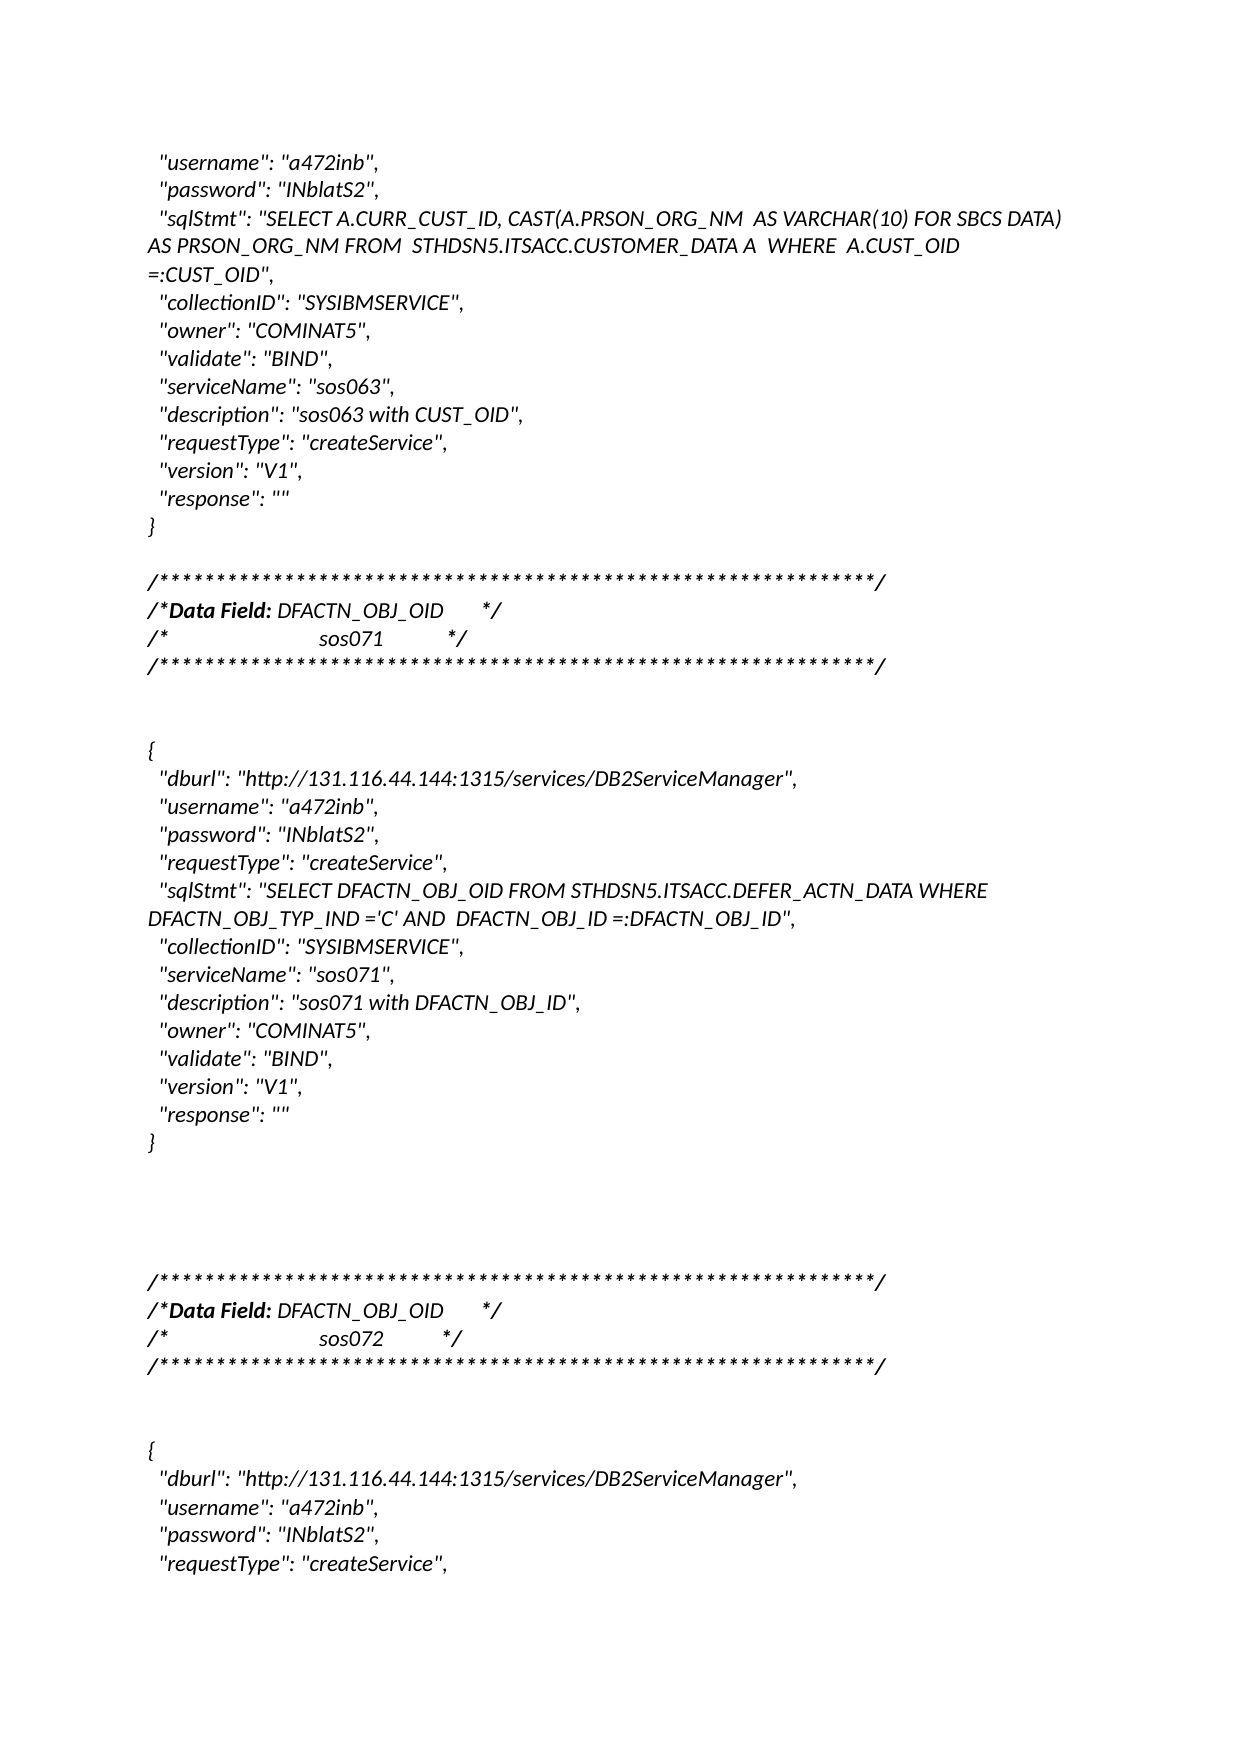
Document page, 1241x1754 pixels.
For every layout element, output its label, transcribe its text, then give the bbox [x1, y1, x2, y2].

text "validate": "BIND", [148, 344, 1093, 372]
text "username": "a472inb", [148, 1493, 1093, 1521]
text "response": "" [148, 484, 1093, 512]
text "sqlStmt": "SELECT A.CURR_CUST_ID, CAST(A.PRSON_ORG_NM AS VARCHAR(10) FOR SBCS DATA) AS PRSON_ORG_NM FROM STHDSN5.ITSACC.CUSTOMER_DATA A WHERE A.CUST_OID =:CUST_OID", [148, 204, 1093, 288]
text "password": "INblatS2", [148, 820, 1093, 848]
text "collectionID": "SYSIBMSERVICE", [148, 288, 1093, 316]
text "dburl": "http://131.116.44.144:1315/services/DB2ServiceManager", [148, 764, 1093, 792]
text "requestType": "createService", [148, 428, 1093, 456]
text /*Data Field: DFACTN_OBJ_OID */ [148, 1296, 1093, 1324]
text /* sos071 */ [148, 624, 1093, 652]
text /* sos072 */ [148, 1324, 1093, 1352]
text "validate": "BIND", [148, 1044, 1093, 1072]
text /***************************************************************/ [148, 568, 1093, 596]
text "response": "" [148, 1100, 1093, 1128]
text "owner": "COMINAT5", [148, 316, 1093, 344]
text } [148, 1128, 1093, 1156]
text "sqlStmt": "SELECT DFACTN_OBJ_OID FROM STHDSN5.ITSACC.DEFER_ACTN_DATA WHERE DFACTN_OBJ_TYP_IND ='C' AND DFACTN_OBJ_ID =:DFACTN_OBJ_ID", [148, 876, 1093, 932]
text "version": "V1", [148, 1072, 1093, 1100]
text "requestType": "createService", [148, 1549, 1093, 1577]
text { [148, 736, 1093, 764]
text "serviceName": "sos063", [148, 372, 1093, 400]
text "version": "V1", [148, 456, 1093, 484]
text { [148, 1437, 1093, 1464]
text /***************************************************************/ [148, 652, 1093, 680]
text "collectionID": "SYSIBMSERVICE", [148, 932, 1093, 960]
text "description": "sos071 with DFACTN_OBJ_ID", [148, 988, 1093, 1016]
text /***************************************************************/ [148, 1352, 1093, 1381]
text "password": "INblatS2", [148, 1521, 1093, 1549]
text /*Data Field: DFACTN_OBJ_OID */ [148, 596, 1093, 624]
text "requestType": "createService", [148, 848, 1093, 876]
text "description": "sos063 with CUST_OID", [148, 400, 1093, 428]
text "username": "a472inb", [148, 792, 1093, 820]
text "owner": "COMINAT5", [148, 1016, 1093, 1044]
text "dburl": "http://131.116.44.144:1315/services/DB2ServiceManager", [148, 1464, 1093, 1493]
text /***************************************************************/ [148, 1268, 1093, 1296]
text "password": "INblatS2", [148, 176, 1093, 204]
text "username": "a472inb", [148, 148, 1093, 176]
text } [148, 512, 1093, 540]
text "serviceName": "sos071", [148, 960, 1093, 988]
